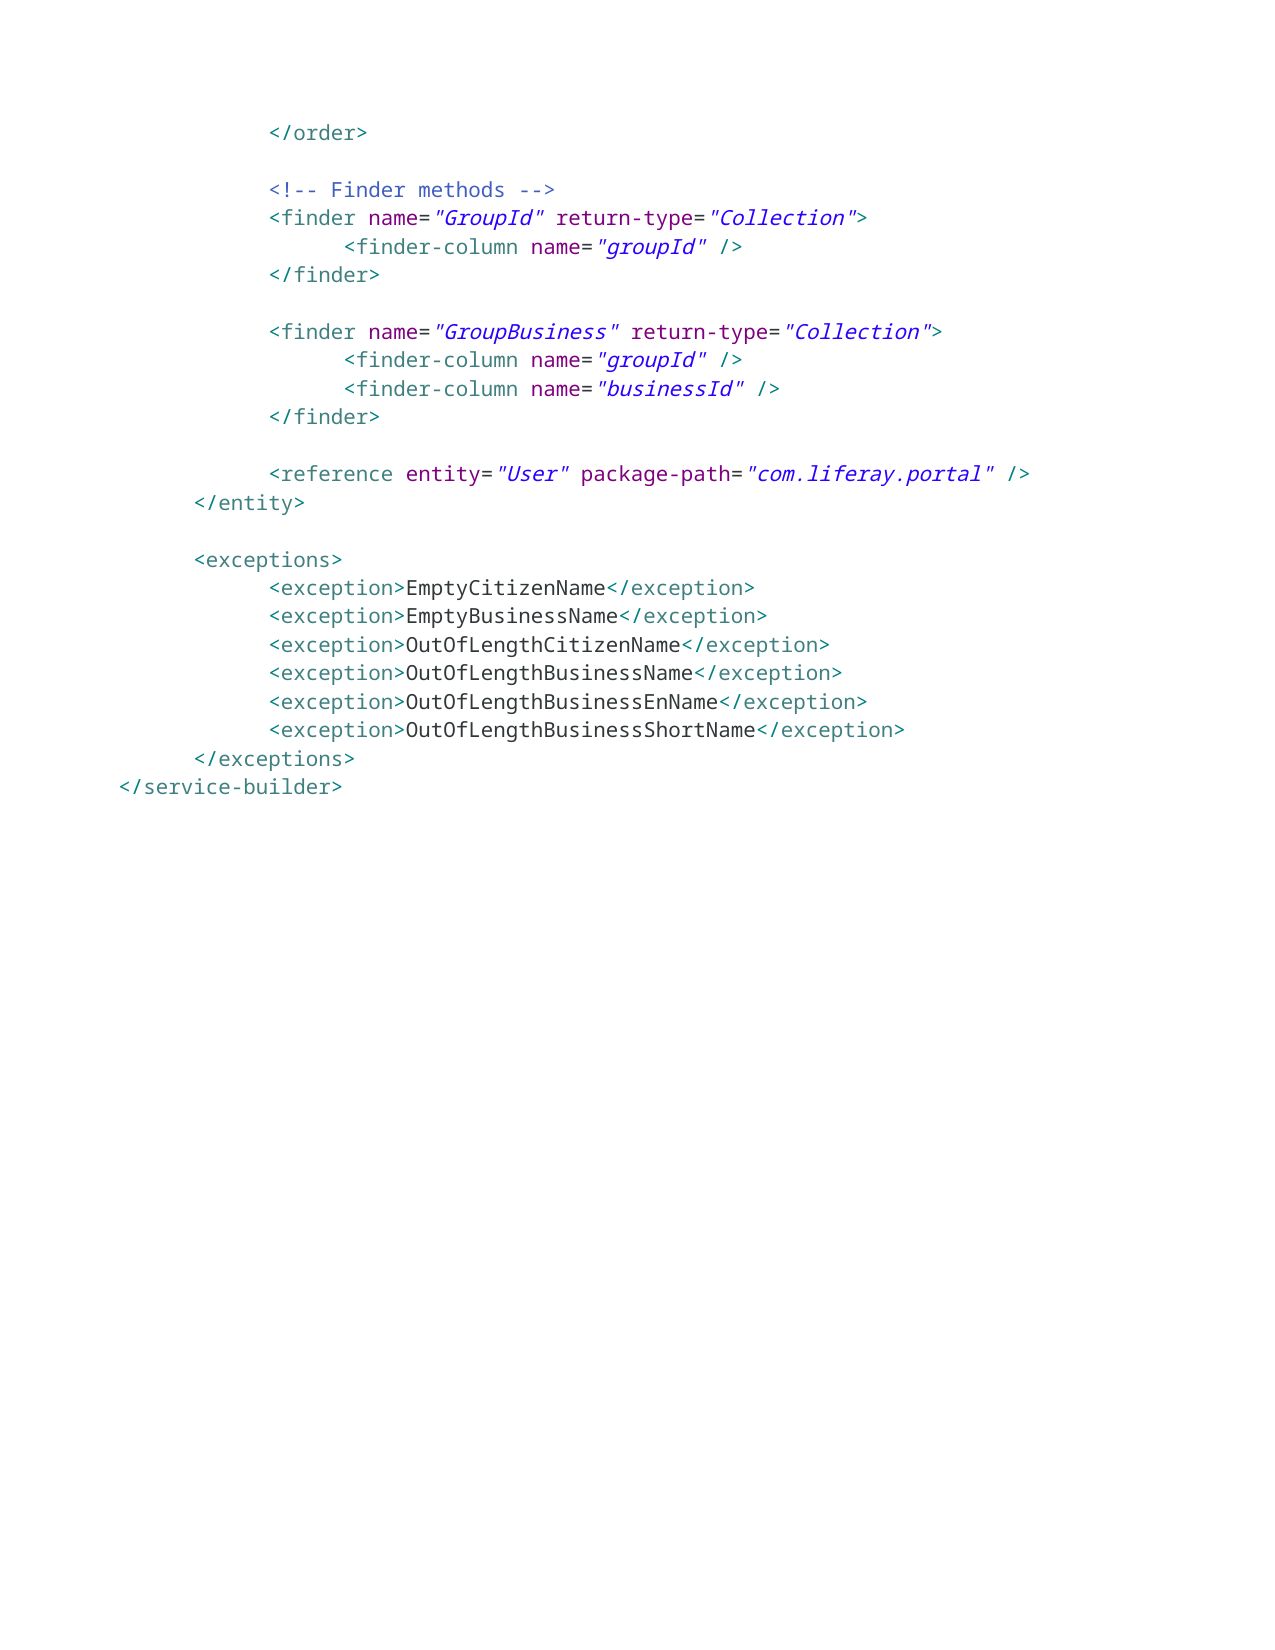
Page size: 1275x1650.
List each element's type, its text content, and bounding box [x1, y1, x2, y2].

text </exceptions> [118, 744, 1157, 772]
text <finder-column name="groupId" /> [118, 346, 1157, 374]
text <reference entity="User" package-path="com.liferay.portal" /> [118, 459, 1157, 488]
text </entity> [118, 488, 1157, 516]
text <finder name="GroupBusiness" return-type="Collection"> [118, 317, 1157, 346]
text <finder-column name="businessId" /> [118, 374, 1157, 402]
text </service-builder> [118, 772, 1157, 801]
text <exception>EmptyBusinessName</exception> [118, 602, 1157, 630]
text <!-- Finder methods --> [118, 175, 1157, 203]
text <finder name="GroupId" return-type="Collection"> [118, 203, 1157, 232]
text <exception>OutOfLengthBusinessName</exception> [118, 658, 1157, 687]
text </order> [118, 118, 1157, 147]
text <exception>OutOfLengthCitizenName</exception> [118, 630, 1157, 658]
text <exception>EmptyCitizenName</exception> [118, 573, 1157, 602]
text </finder> [118, 402, 1157, 431]
text <exception>OutOfLengthBusinessShortName</exception> [118, 715, 1157, 744]
text <exception>OutOfLengthBusinessEnName</exception> [118, 687, 1157, 715]
text <finder-column name="groupId" /> [118, 232, 1157, 260]
text <exceptions> [118, 545, 1157, 573]
text </finder> [118, 260, 1157, 289]
